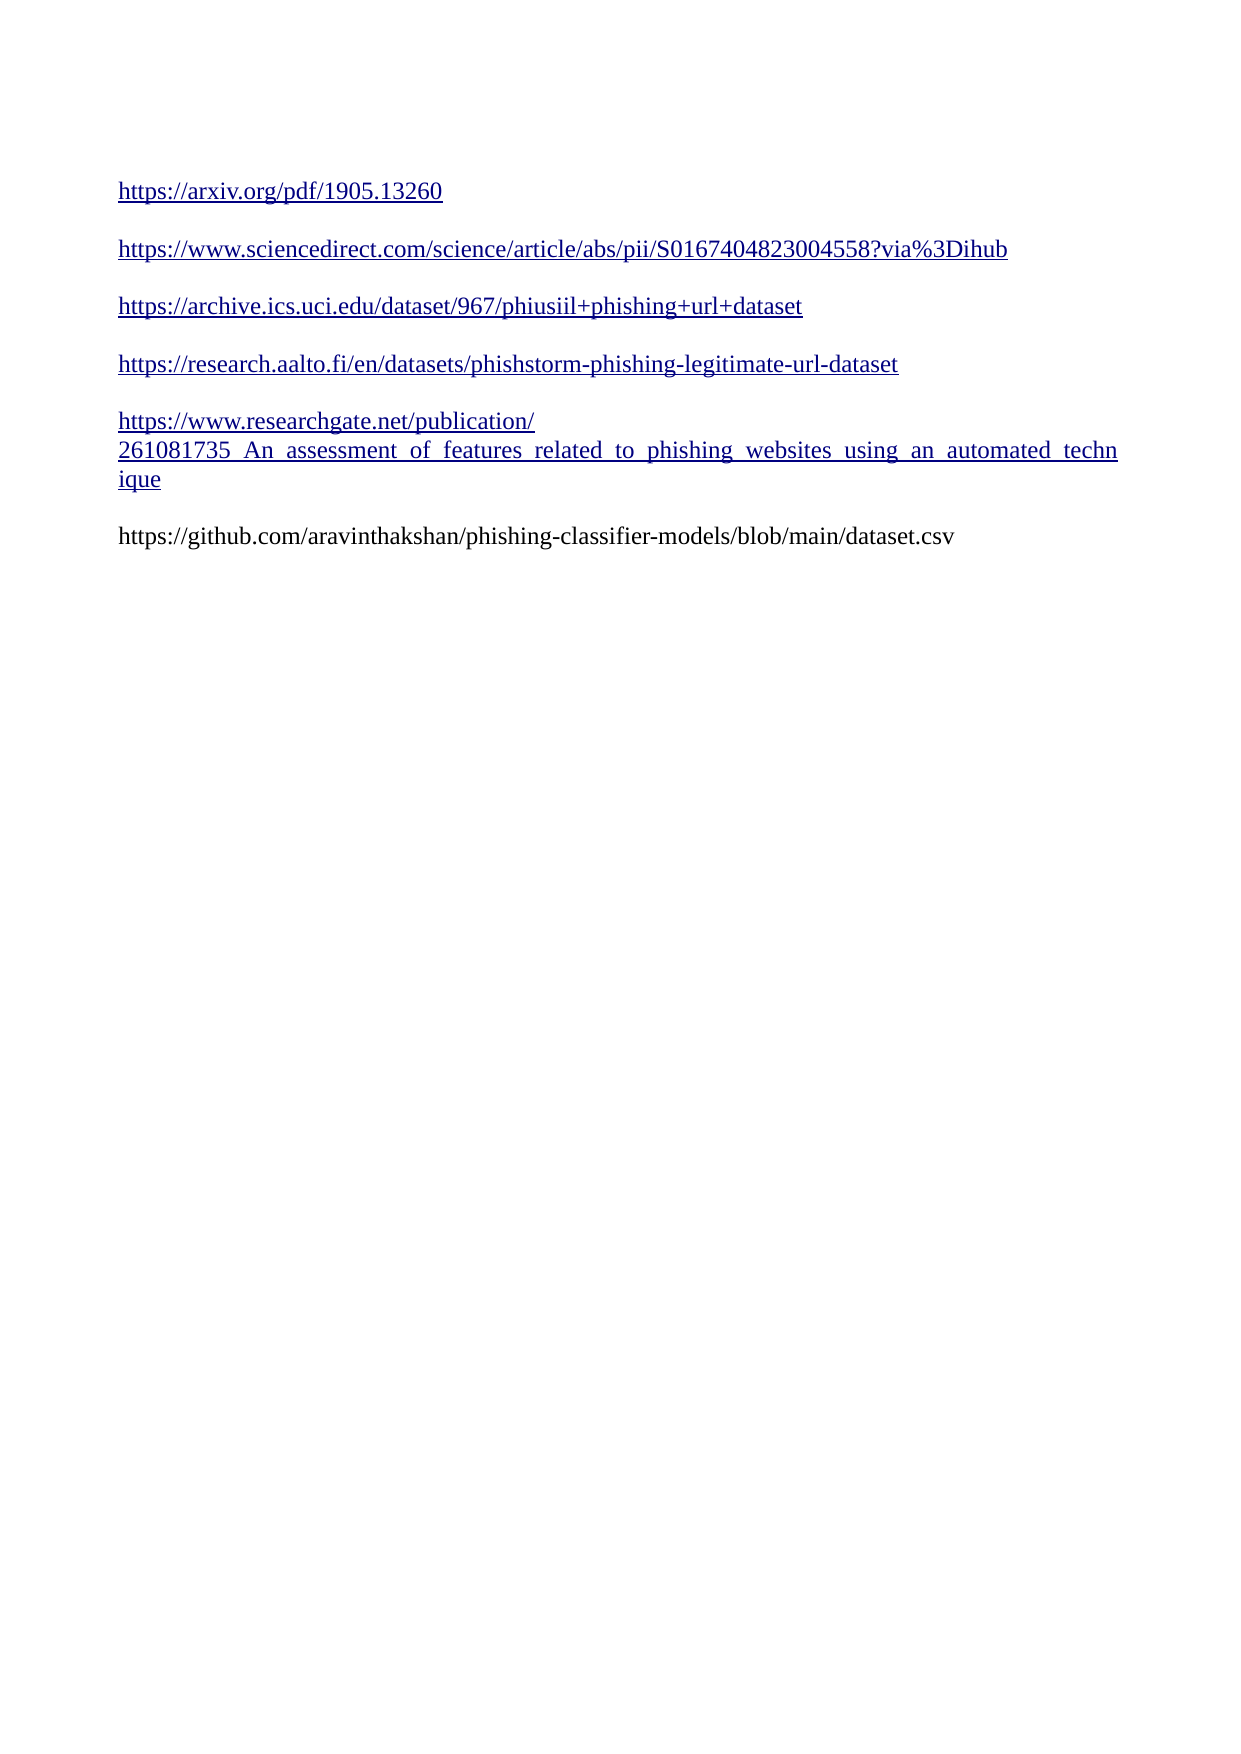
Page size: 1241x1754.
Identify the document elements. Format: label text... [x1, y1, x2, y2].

text https://arxiv.org/pdf/1905.13260 [118, 176, 1122, 205]
text https://www.sciencedirect.com/science/article/abs/pii/S0167404823004558?via%3Dihub [118, 234, 1122, 263]
text https://www.researchgate.net/publication/261081735_An_assessment_of_features_related_to_phishing_websites_using_an_automated_technique [118, 406, 1122, 493]
text https://archive.ics.uci.edu/dataset/967/phiusiil+phishing+url+dataset [118, 291, 1122, 320]
text https://research.aalto.fi/en/datasets/phishstorm-phishing-legitimate-url-dataset [118, 349, 1122, 378]
text https://github.com/aravinthakshan/phishing-classifier-models/blob/main/dataset.csv [118, 521, 1122, 550]
